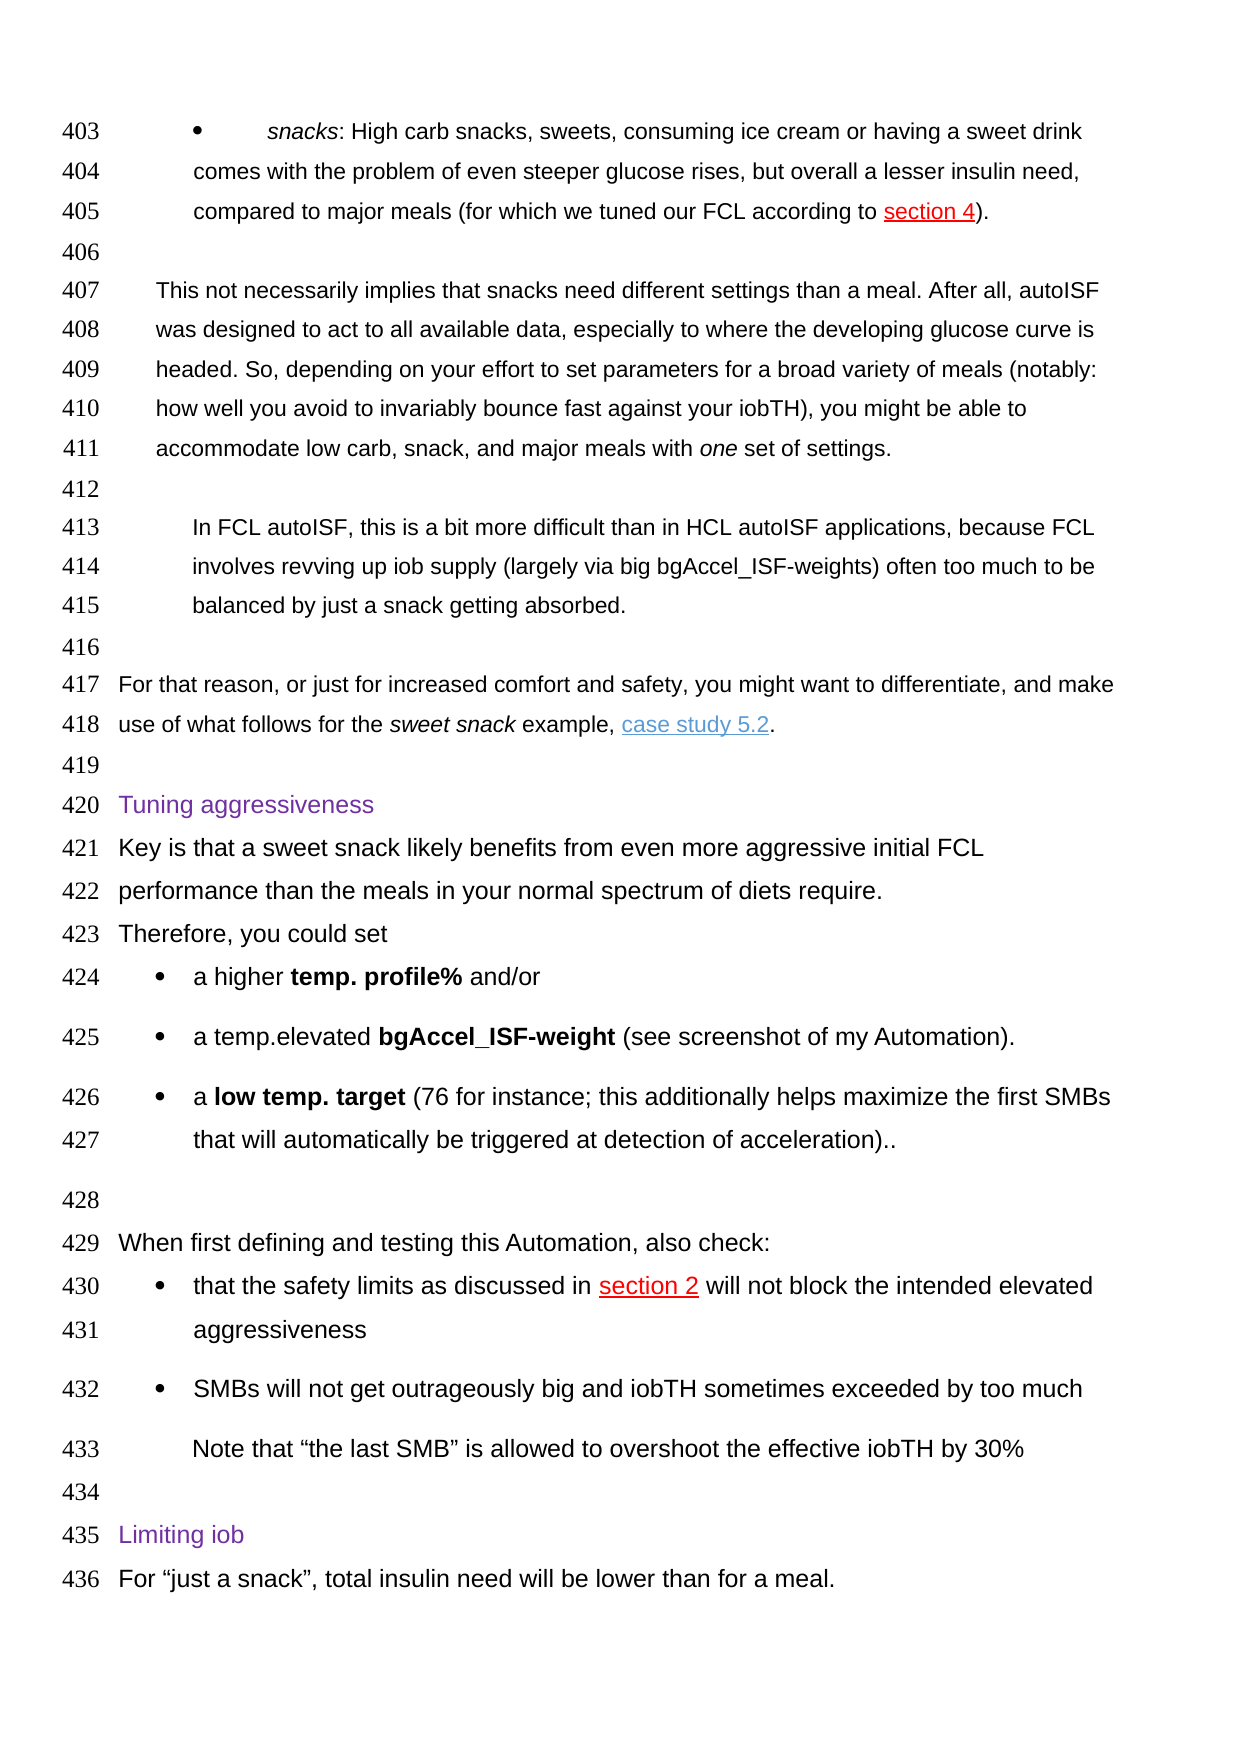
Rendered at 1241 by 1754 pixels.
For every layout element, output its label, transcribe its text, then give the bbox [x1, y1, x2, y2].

text When first defining and testing this Automation, also check: [118, 1228, 1122, 1257]
list that the safety limits as discussed in section 2 will not block the intended elevated aggressiveness [156, 1271, 1122, 1343]
text For “just a snack”, total insulin need will be lower than for a meal. [118, 1564, 1122, 1592]
text Note that “the last SMB” is allowed to overshoot the effective iobTH by 30% [192, 1434, 1122, 1463]
text Key is that a sweet snack likely benefits from even more aggressive initial FCL performance than the meals in your normal spectrum of diets require. [118, 833, 1122, 905]
text For that reason, or just for increased comfort and safety, you might want to differentiate, and make use of what follows for the sweet snack example, case study 5.2. [118, 671, 1122, 737]
text Tuning aggressiveness [118, 790, 1122, 818]
text Limiting iob [118, 1521, 1122, 1549]
list a temp.elevated bgAccel_ISF-weight (see screenshot of my Automation). [156, 1022, 1122, 1051]
list snacks: High carb snacks, sweets, consuming ice cream or having a sweet drink comes with the problem of even steeper glucose rises, but overall a lesser insulin need, compared to major meals (for which we tuned our FCL according to section 4). [193, 118, 1122, 224]
list a low temp. target (76 for instance; this additionally helps maximize the first SMBs that will automatically be triggered at detection of acceleration).. [156, 1082, 1122, 1154]
list a higher temp. profile% and/or [156, 962, 1122, 991]
list SMBs will not get outrageously big and iobTH sometimes exceeded by too much [156, 1374, 1122, 1403]
text In FCL autoISF, this is a bit more difficult than in HCL autoISF applications, because FCL involves revving up iob supply (largely via big bgAccel_ISF-weights) often too much to be balanced by just a snack getting absorbed. [192, 513, 1122, 619]
text Therefore, you could set [118, 919, 1122, 948]
text This not necessarily implies that snacks need different settings than a meal. After all, autoISF was designed to act to all available data, especially to where the developing glucose curve is headed. So, depending on your effort to set parameters for a broad variety of meals (notably: how well you avoid to invariably bounce fast against your iobTH), you might be able to accommodate low carb, snack, and major meals with one set of settings. [156, 277, 1122, 461]
